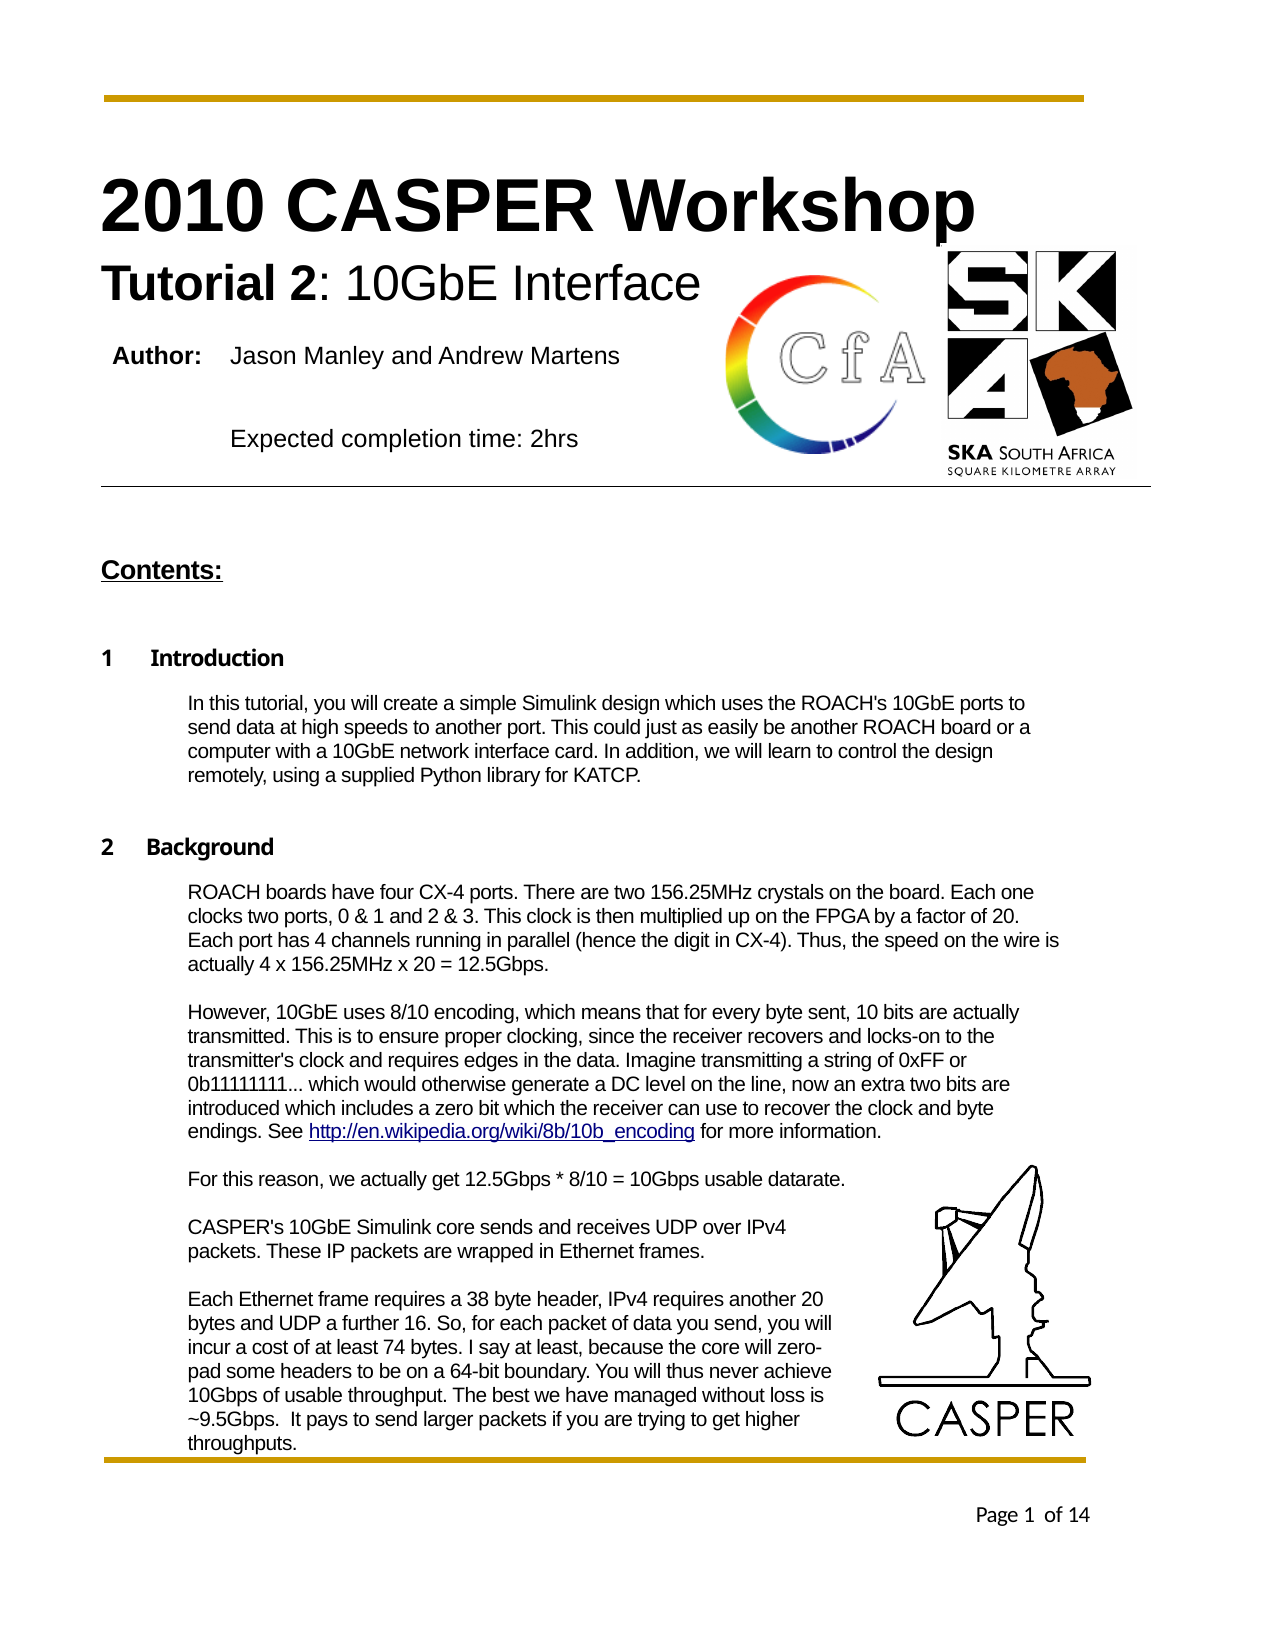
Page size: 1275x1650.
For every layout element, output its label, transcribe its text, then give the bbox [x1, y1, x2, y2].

text For this reason, we actually get 12.5Gbps * 8/10 = 10Gbps usable datarate. [187, 1167, 846, 1191]
text CASPER's 10GbE Simulink core sends and receives UDP over IPv4 packets. These IP packets are wrapped in Ethernet frames. [187, 1215, 846, 1263]
picture [725, 275, 926, 454]
text Contents: [101, 554, 1151, 585]
text In this tutorial, you will create a simple Simulink design which uses the ROACH's 10GbE ports to send data at high speeds to another port. This could just as easily be another ROACH board or a computer with a 10GbE network interface card. In addition, we will learn to control the design remotely, using a supplied Python library for KATCP. [187, 691, 1062, 786]
subtitle Introduction [101, 642, 1062, 673]
table_cell [101, 418, 219, 459]
table_header Author: [101, 335, 219, 376]
table_cell Expected completion time: 2hrs [219, 418, 632, 459]
text Tutorial 2: 10GbE Interface [101, 253, 940, 311]
table_cell [101, 376, 219, 417]
text However, 10GbE uses 8/10 encoding, which means that for every byte sent, 10 bits are actually transmitted. This is to ensure proper clocking, since the receiver recovers and locks-on to the transmitter's clock and requires edges in the data. Imagine transmitting a string of 0xFF or 0b11111111... which would otherwise generate a DC level on the line, now an extra two bits are introduced which includes a zero bit which the receiver can use to recover the clock and byte endings. See http://en.wikipedia.org/wiki/8b/10b_encoding for more information. [187, 999, 1062, 1143]
text Each Ethernet frame requires a 38 byte header, IPv4 requires another 20 bytes and UDP a further 16. So, for each packet of data you send, you will incur a cost of at least 74 bytes. I say at least, because the core will zero-pad some headers to be on a 64-bit boundary. You will thus never achieve 10Gbps of usable throughput. The best we have managed without loss is ~9.5Gbps. It pays to send larger packets if you are trying to get higher throughputs. [187, 1287, 1062, 1455]
table_cell [219, 376, 632, 417]
text 2010 CASPER Workshop [101, 161, 1151, 480]
subtitle Background [101, 831, 1062, 862]
picture [941, 245, 1137, 479]
table_header Jason Manley and Andrew Martens [219, 335, 632, 376]
picture [846, 1157, 1136, 1437]
text ROACH boards have four CX-4 ports. There are two 156.25MHz crystals on the board. Each one clocks two ports, 0 & 1 and 2 & 3. This clock is then multiplied up on the FPGA by a factor of 20. Each port has 4 channels running in parallel (hence the digit in CX-4). Thus, the speed on the wire is actually 4 x 156.25MHz x 20 = 12.5Gbps. [187, 880, 1062, 976]
text [1138, 253, 1151, 311]
